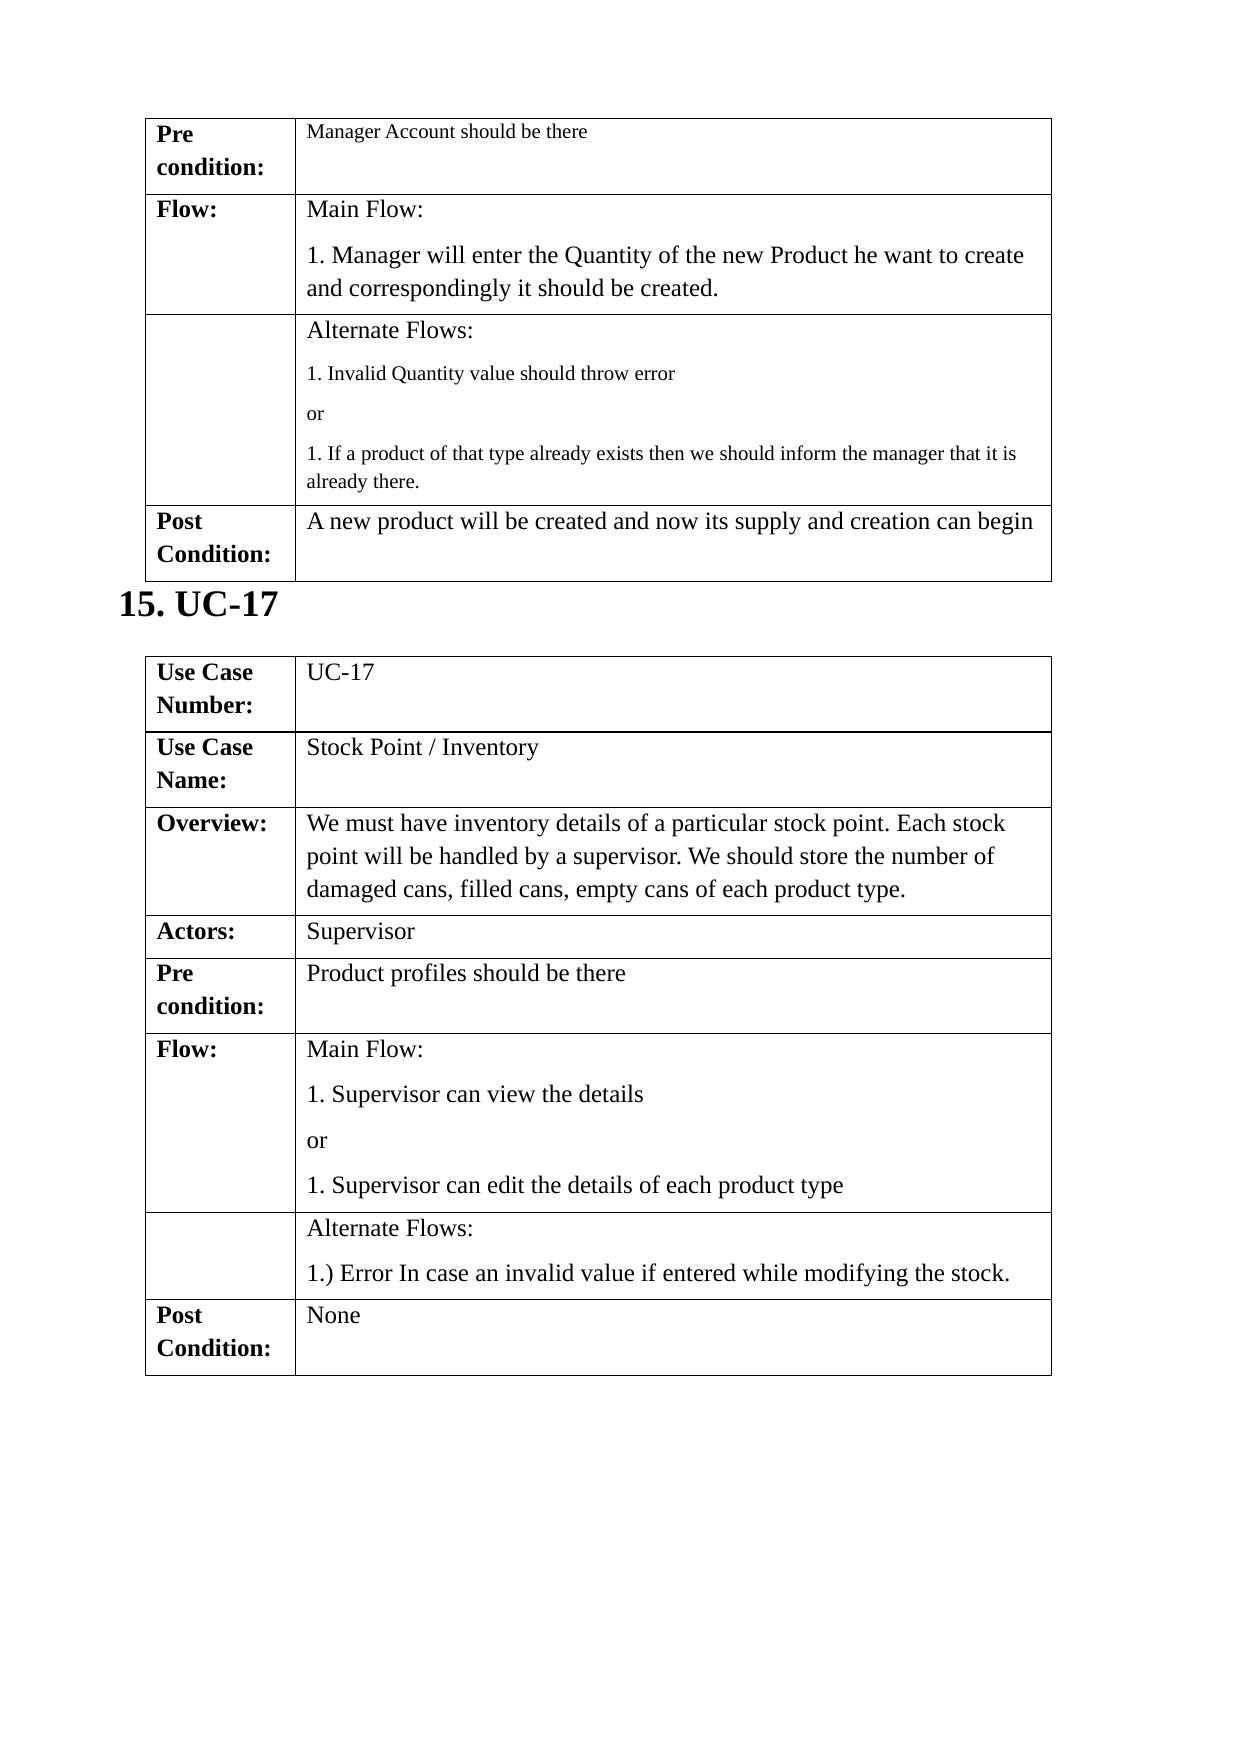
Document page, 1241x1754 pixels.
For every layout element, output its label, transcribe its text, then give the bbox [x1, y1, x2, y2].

table_cell [146, 1213, 295, 1299]
table_cell Flow: [146, 195, 295, 314]
text 15. UC-17 [118, 582, 1122, 625]
table_cell Pre condition: [146, 119, 295, 193]
table_cell Pre condition: [146, 959, 295, 1033]
table_cell Flow: [146, 1034, 295, 1212]
table_cell Supervisor [296, 916, 1051, 957]
table_cell Product profiles should be there [296, 959, 1051, 1033]
table_cell A new product will be created and now its supply and creation can begin [296, 506, 1051, 581]
table_header Use Case Number: [146, 657, 295, 731]
table_cell [146, 315, 295, 505]
table_cell None [296, 1300, 1051, 1375]
table_cell We must have inventory details of a particular stock point. Each stock point will be handled by a supervisor. We should store the number of damaged cans, filled cans, empty cans of each product type. [296, 808, 1051, 915]
table_cell Alternate Flows: 1. Invalid Quantity value should throw error or 1. If a product of that type already exists then we should inform the manager that it is already there. [296, 315, 1051, 505]
table_cell Post Condition: [146, 506, 295, 581]
table_cell Actors: [146, 916, 295, 957]
table_cell Main Flow: 1. Supervisor can view the details or 1. Supervisor can edit the details of each product type [296, 1034, 1051, 1212]
table_cell Post Condition: [146, 1300, 295, 1375]
table_cell Overview: [146, 808, 295, 915]
table_cell Use Case Name: [146, 733, 295, 807]
table_cell Main Flow: 1. Manager will enter the Quantity of the new Product he want to create and correspondingly it should be created. [296, 195, 1051, 314]
table_cell Manager Account should be there [296, 119, 1051, 193]
table_cell Stock Point / Inventory [296, 733, 1051, 807]
table_cell Alternate Flows: 1.) Error In case an invalid value if entered while modifying the stock. [296, 1213, 1051, 1299]
table_header UC-17 [296, 657, 1051, 731]
